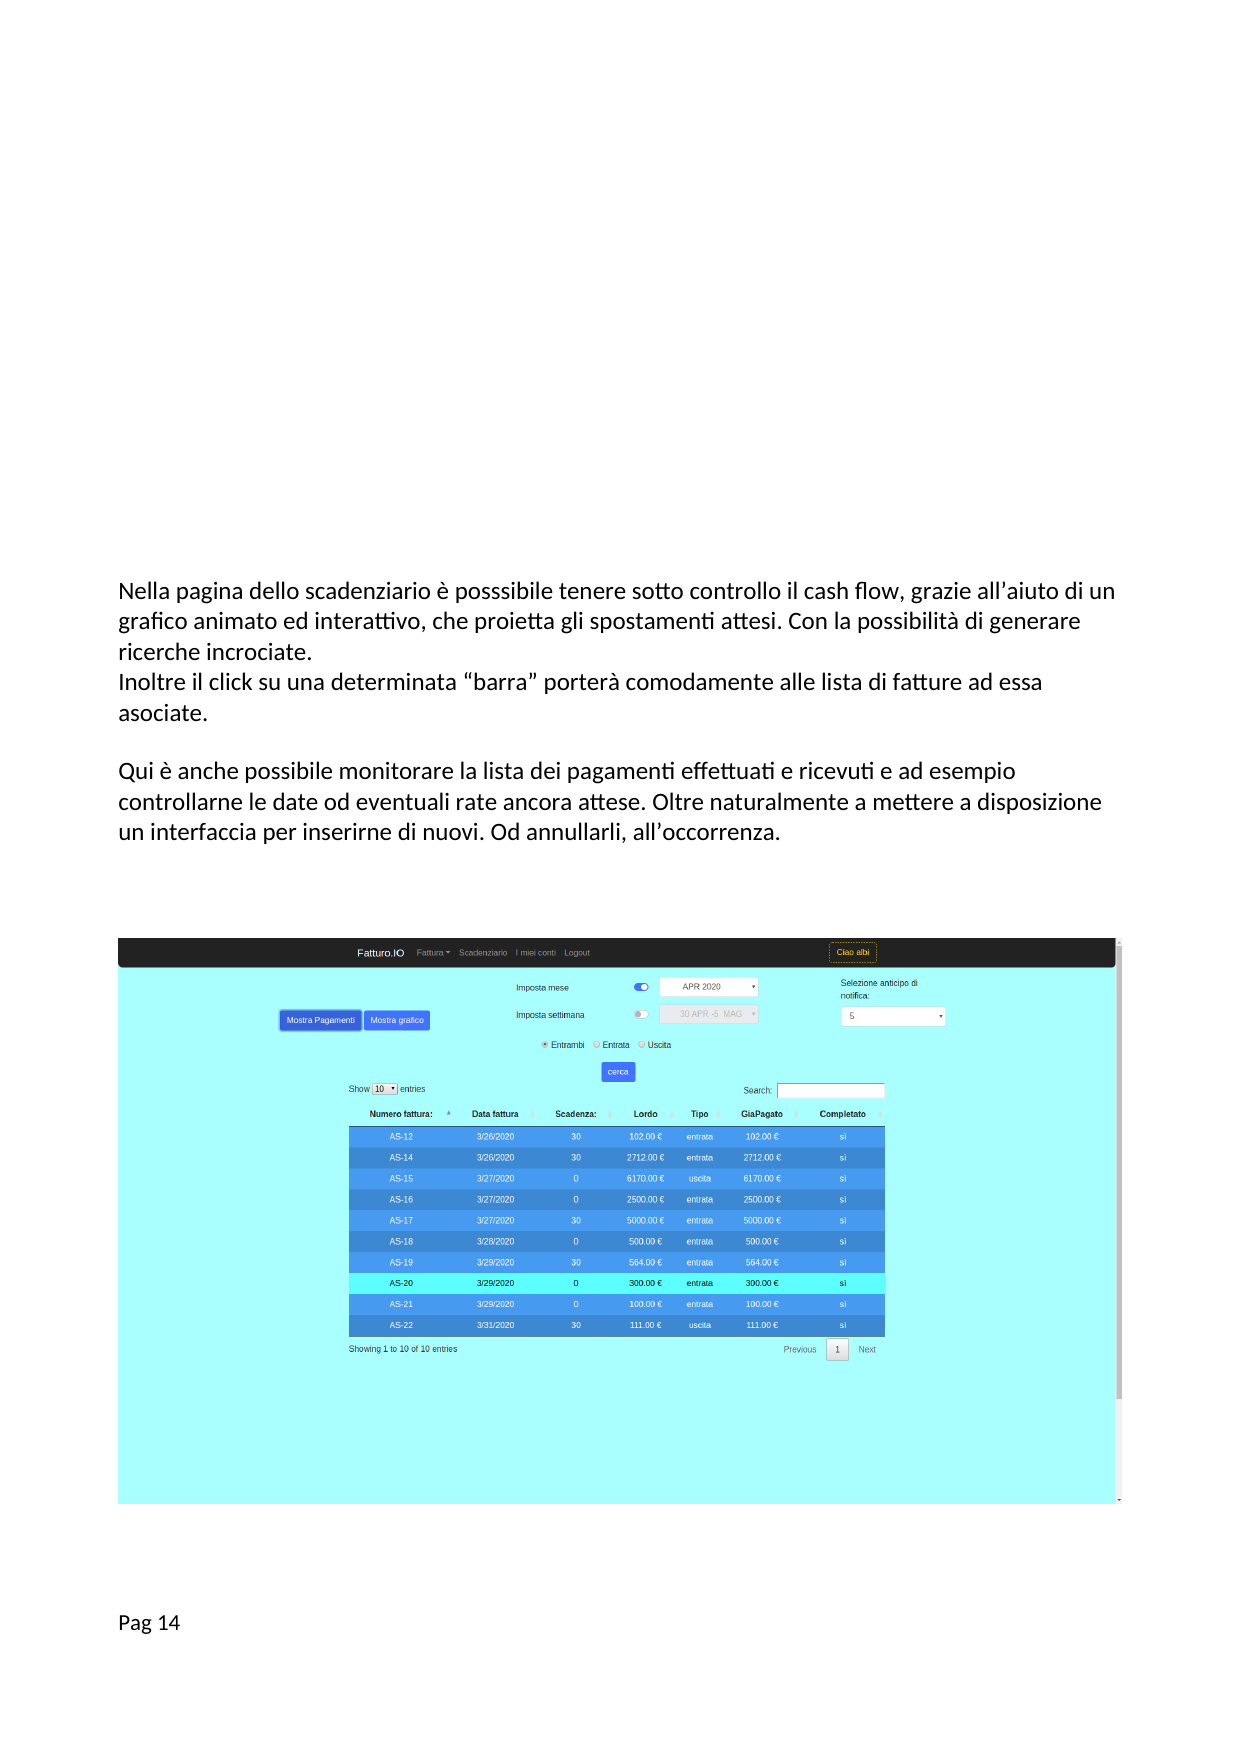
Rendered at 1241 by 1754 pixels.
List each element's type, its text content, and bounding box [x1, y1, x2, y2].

text Qui è anche possibile monitorare la lista dei pagamenti effettuati e ricevuti e ad esempio controllarne le date od eventuali rate ancora attese. Oltre naturalmente a mettere a disposizione un interfaccia per inserirne di nuovi. Od annullarli, all’occorrenza. [118, 756, 1122, 847]
text Inoltre il click su una determinata “barra” porterà comodamente alle lista di fatture ad essa asociate. [118, 666, 1122, 727]
text Nella pagina dello scadenziario è posssibile tenere sotto controllo il cash flow, grazie all’aiuto di un grafico animato ed interattivo, che proietta gli spostamenti attesi. Con la possibilità di generare ricerche incrociate. [118, 575, 1122, 666]
picture [118, 938, 1123, 1504]
